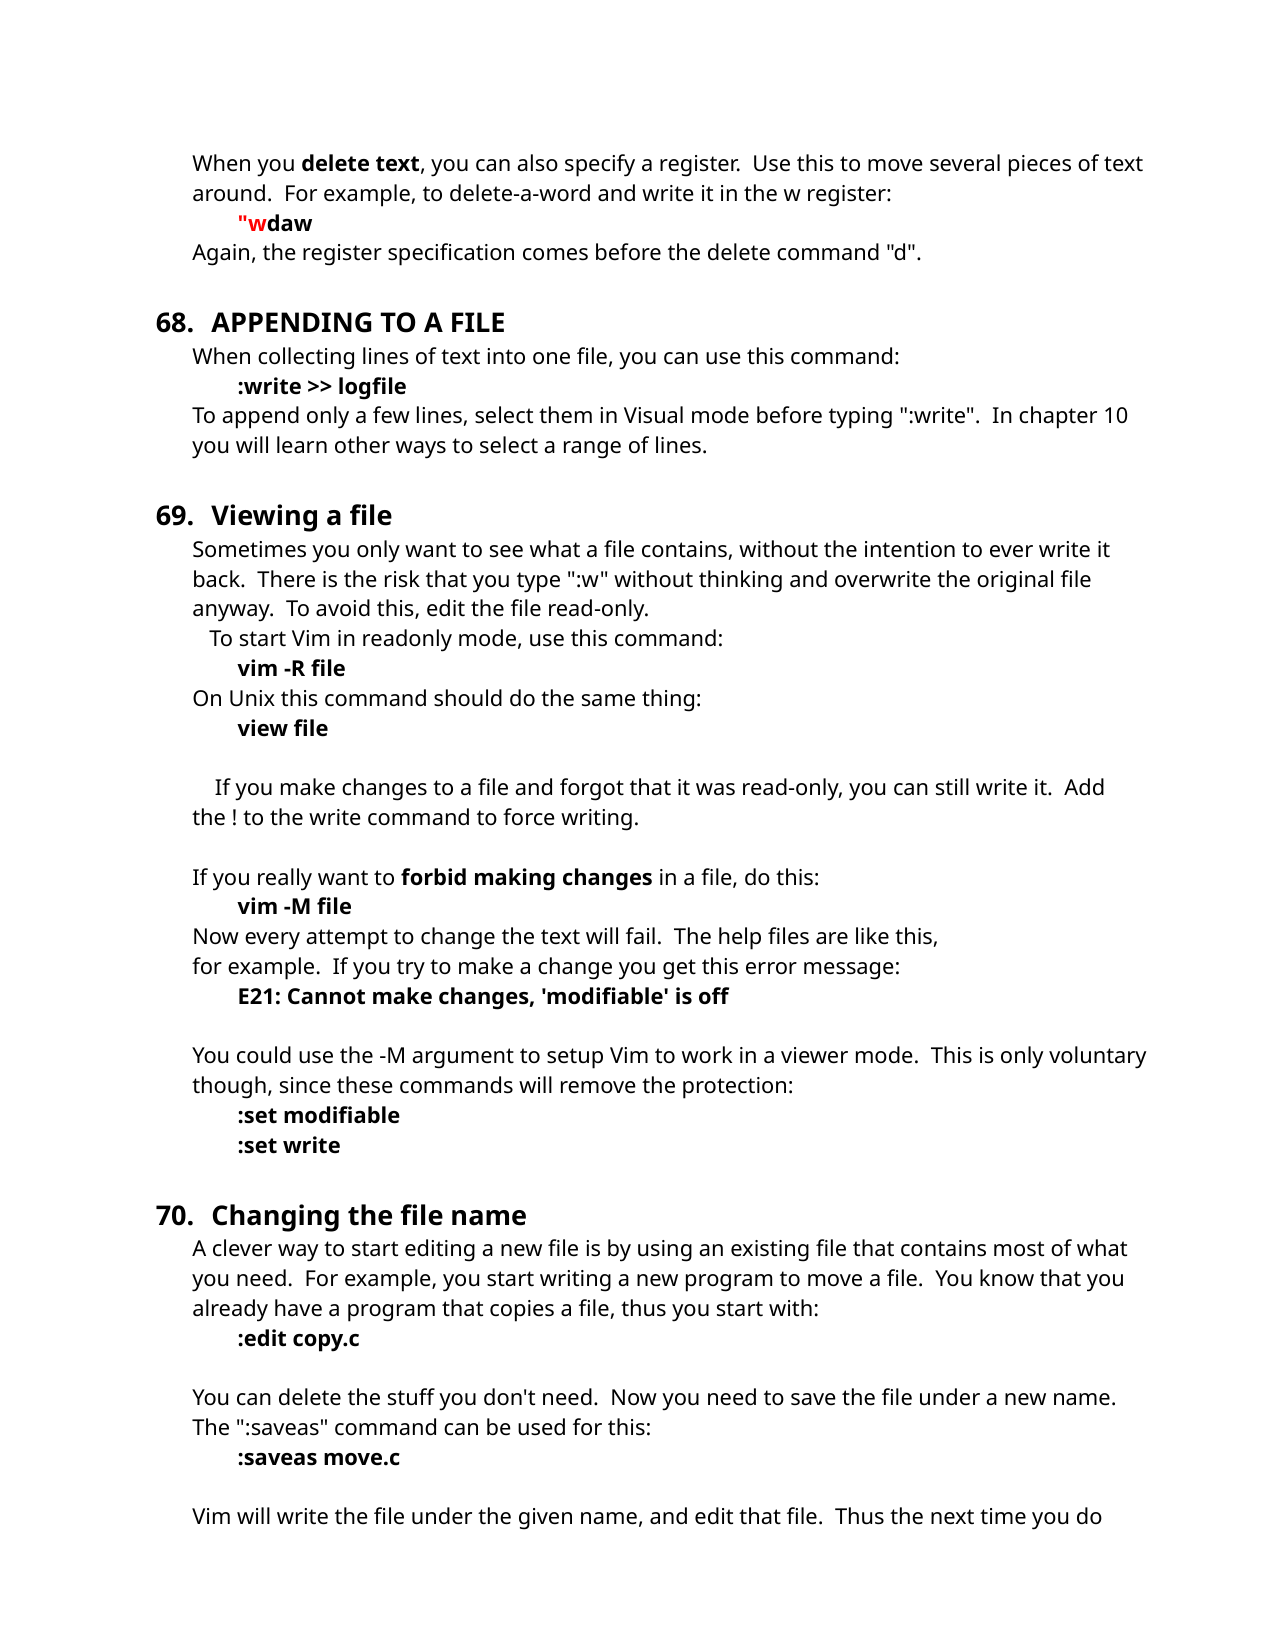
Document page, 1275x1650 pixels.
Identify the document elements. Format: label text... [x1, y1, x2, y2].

list :saveas move.c [192, 1442, 1157, 1471]
list view file [192, 712, 1157, 742]
list If you make changes to a file and forgot that it was read-only, you can still write it. Add the ! to the write command to force writing. [192, 772, 1157, 832]
list Vim will write the file under the given name, and edit that file. Thus the next time you do [192, 1501, 1157, 1531]
list To append only a few lines, select them in Visual mode before typing ":write". In chapter 10 you will learn other ways to select a range of lines. [192, 400, 1157, 460]
list Changing the file name [156, 1196, 1157, 1233]
list Viewing a file [156, 497, 1157, 534]
list vim -R file [192, 653, 1157, 683]
list APPENDING TO A FILE [156, 304, 1157, 341]
list Sometimes you only want to see what a file contains, without the intention to ever write it back. There is the risk that you type ":w" without thinking and overwrite the original file anyway. To avoid this, edit the file read-only. [192, 534, 1157, 623]
list A clever way to start editing a new file is by using an existing file that contains most of what you need. For example, you start writing a new program to move a file. You know that you already have a program that copies a file, thus you start with: [192, 1233, 1157, 1322]
list You could use the -M argument to setup Vim to work in a viewer mode. This is only voluntary though, since these commands will remove the protection: [192, 1040, 1157, 1100]
list :set write [192, 1129, 1157, 1159]
list On Unix this command should do the same thing: [192, 683, 1157, 712]
list You can delete the stuff you don't need. Now you need to save the file under a new name. The ":saveas" command can be used for this: [192, 1382, 1157, 1442]
list When you delete text, you can also specify a register. Use this to move several pieces of text around. For example, to delete-a-word and write it in the w register: [192, 148, 1157, 207]
list "wdaw [192, 207, 1157, 237]
list When collecting lines of text into one file, you can use this command: [192, 341, 1157, 371]
list Now every attempt to change the text will fail. The help files are like this, [192, 921, 1157, 951]
list vim -M file [192, 891, 1157, 921]
list for example. If you try to make a change you get this error message: [192, 951, 1157, 981]
list If you really want to forbid making changes in a file, do this: [192, 861, 1157, 891]
list :write >> logfile [192, 371, 1157, 400]
list :edit copy.c [192, 1322, 1157, 1352]
list :set modifiable [192, 1100, 1157, 1129]
list To start Vim in readonly mode, use this command: [192, 623, 1157, 653]
list E21: Cannot make changes, 'modifiable' is off [192, 981, 1157, 1010]
list Again, the register specification comes before the delete command "d". [192, 237, 1157, 267]
